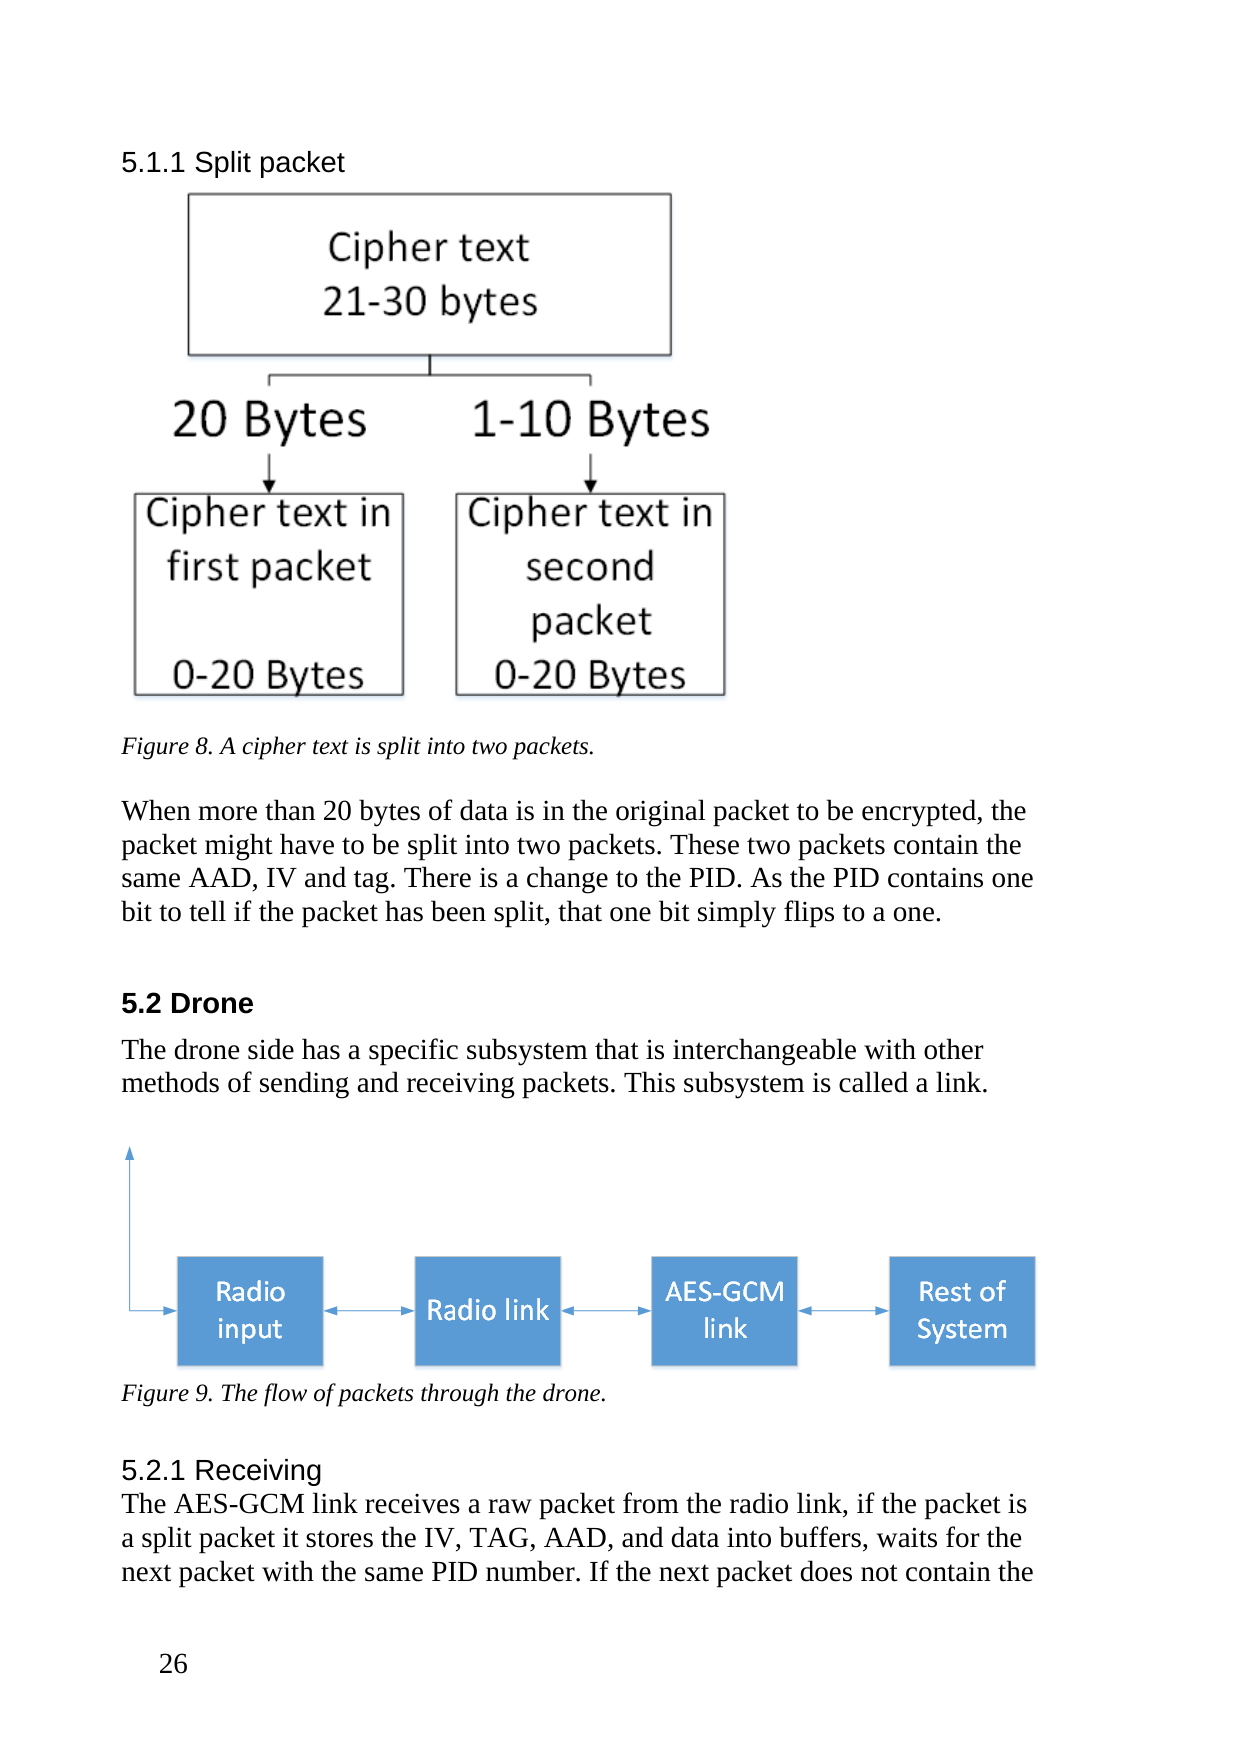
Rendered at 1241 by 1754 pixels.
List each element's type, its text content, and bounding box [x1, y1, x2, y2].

text Figure 8. A cipher text is split into two packets. [121, 726, 748, 760]
subtitle Drone [121, 986, 1042, 1019]
text The drone side has a specific subsystem that is interchangeable with other methods of sending and receiving packets. This subsystem is called a link. [121, 1032, 1042, 1099]
text Figure 9. The flow of packets through the drone. [121, 1373, 1042, 1407]
text When more than 20 bytes of data is in the original packet to be encrypted, the packet might have to be split into two packets. These two packets contain the same AAD, IV and tag. There is a change to the PID. As the PID contains one bit to tell if the packet has been split, that one bit simply flips to a one. [121, 793, 1042, 927]
picture [121, 1145, 1043, 1373]
subtitle Receiving [121, 1453, 1042, 1487]
subtitle Split packet [121, 145, 1042, 178]
text The AES-GCM link receives a raw packet from the radio link, if the packet is a split packet it stores the IV, TAG, AAD, and data into buffers, waits for the next packet with the same PID number. If the next packet does not contain the [121, 1487, 1042, 1587]
picture [121, 190, 749, 726]
